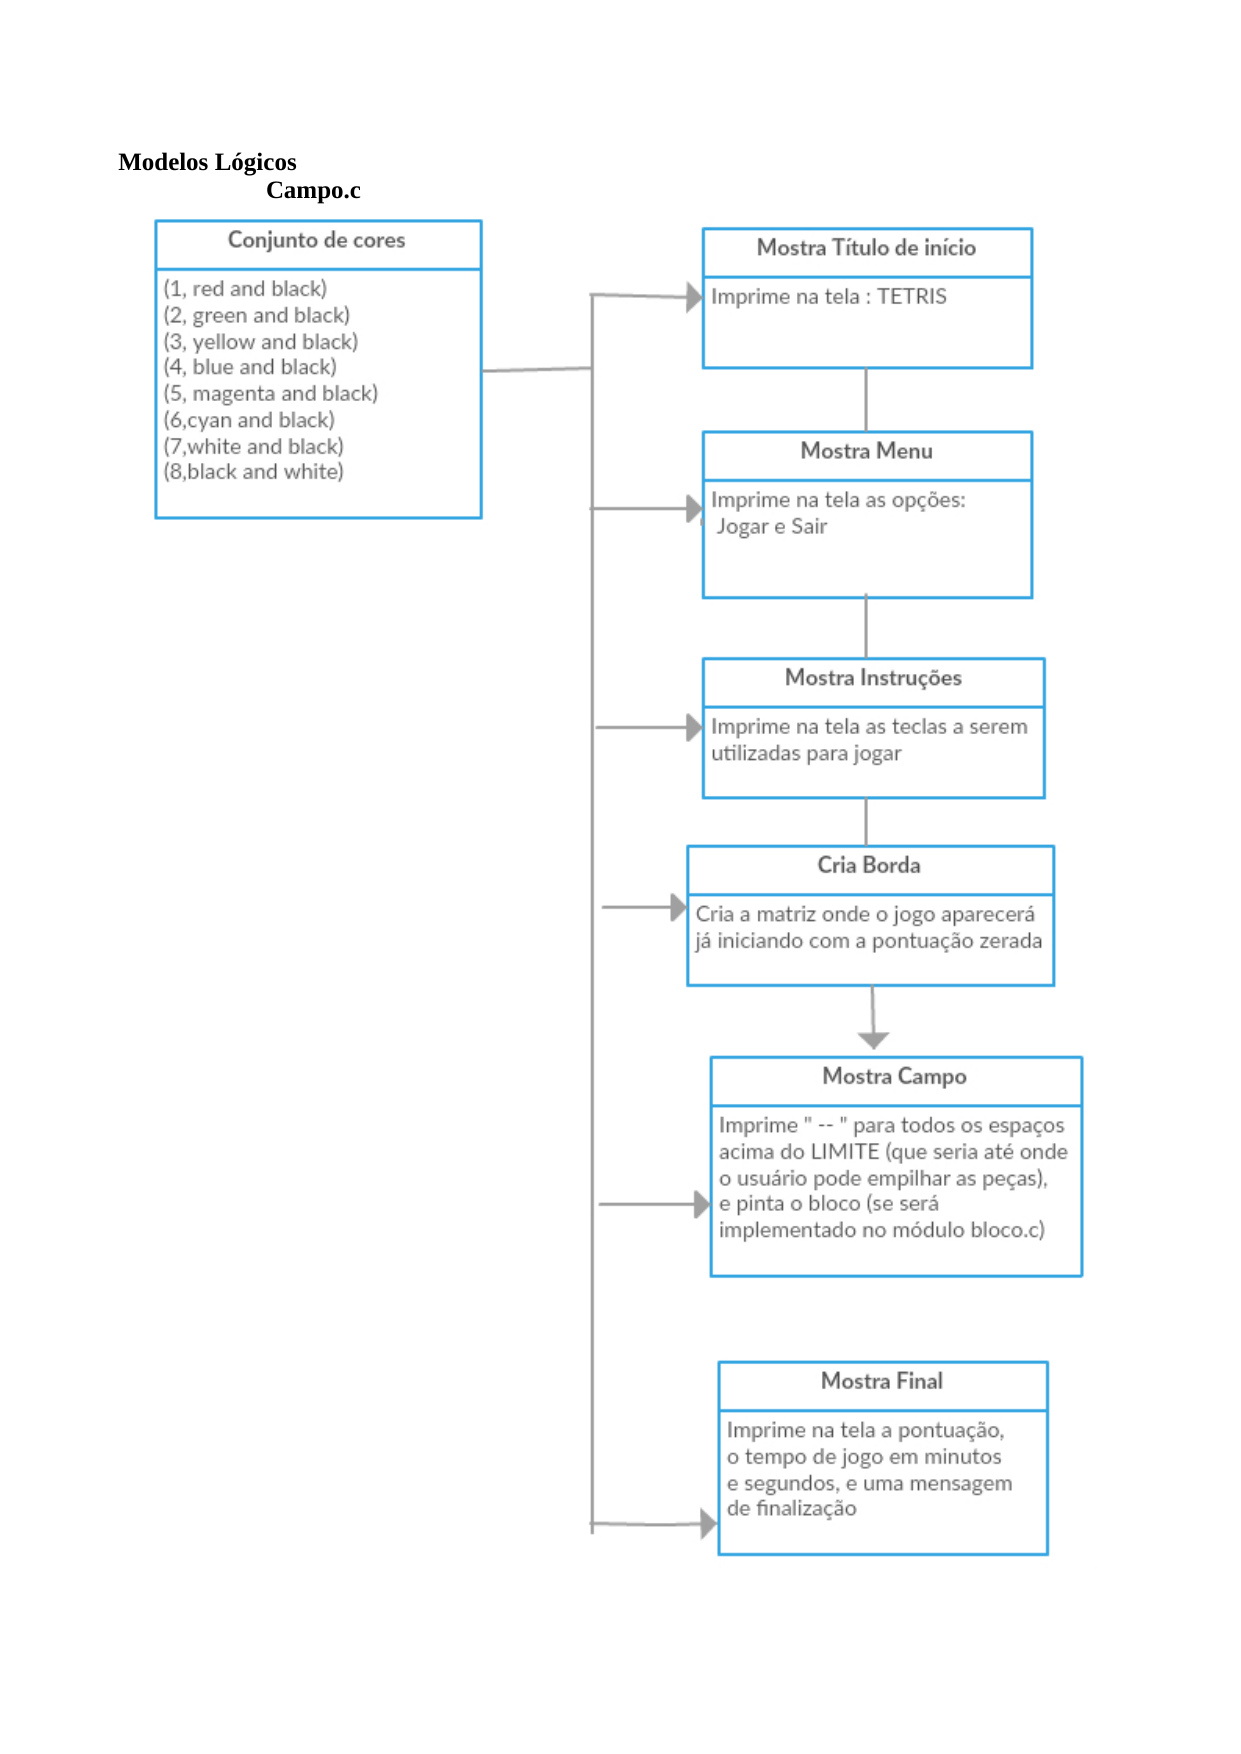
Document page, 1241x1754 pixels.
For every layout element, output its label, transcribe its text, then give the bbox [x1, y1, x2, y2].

picture [139, 204, 1101, 1572]
text Modelos Lógicos [118, 147, 1122, 176]
text Campo.c [118, 176, 1122, 204]
